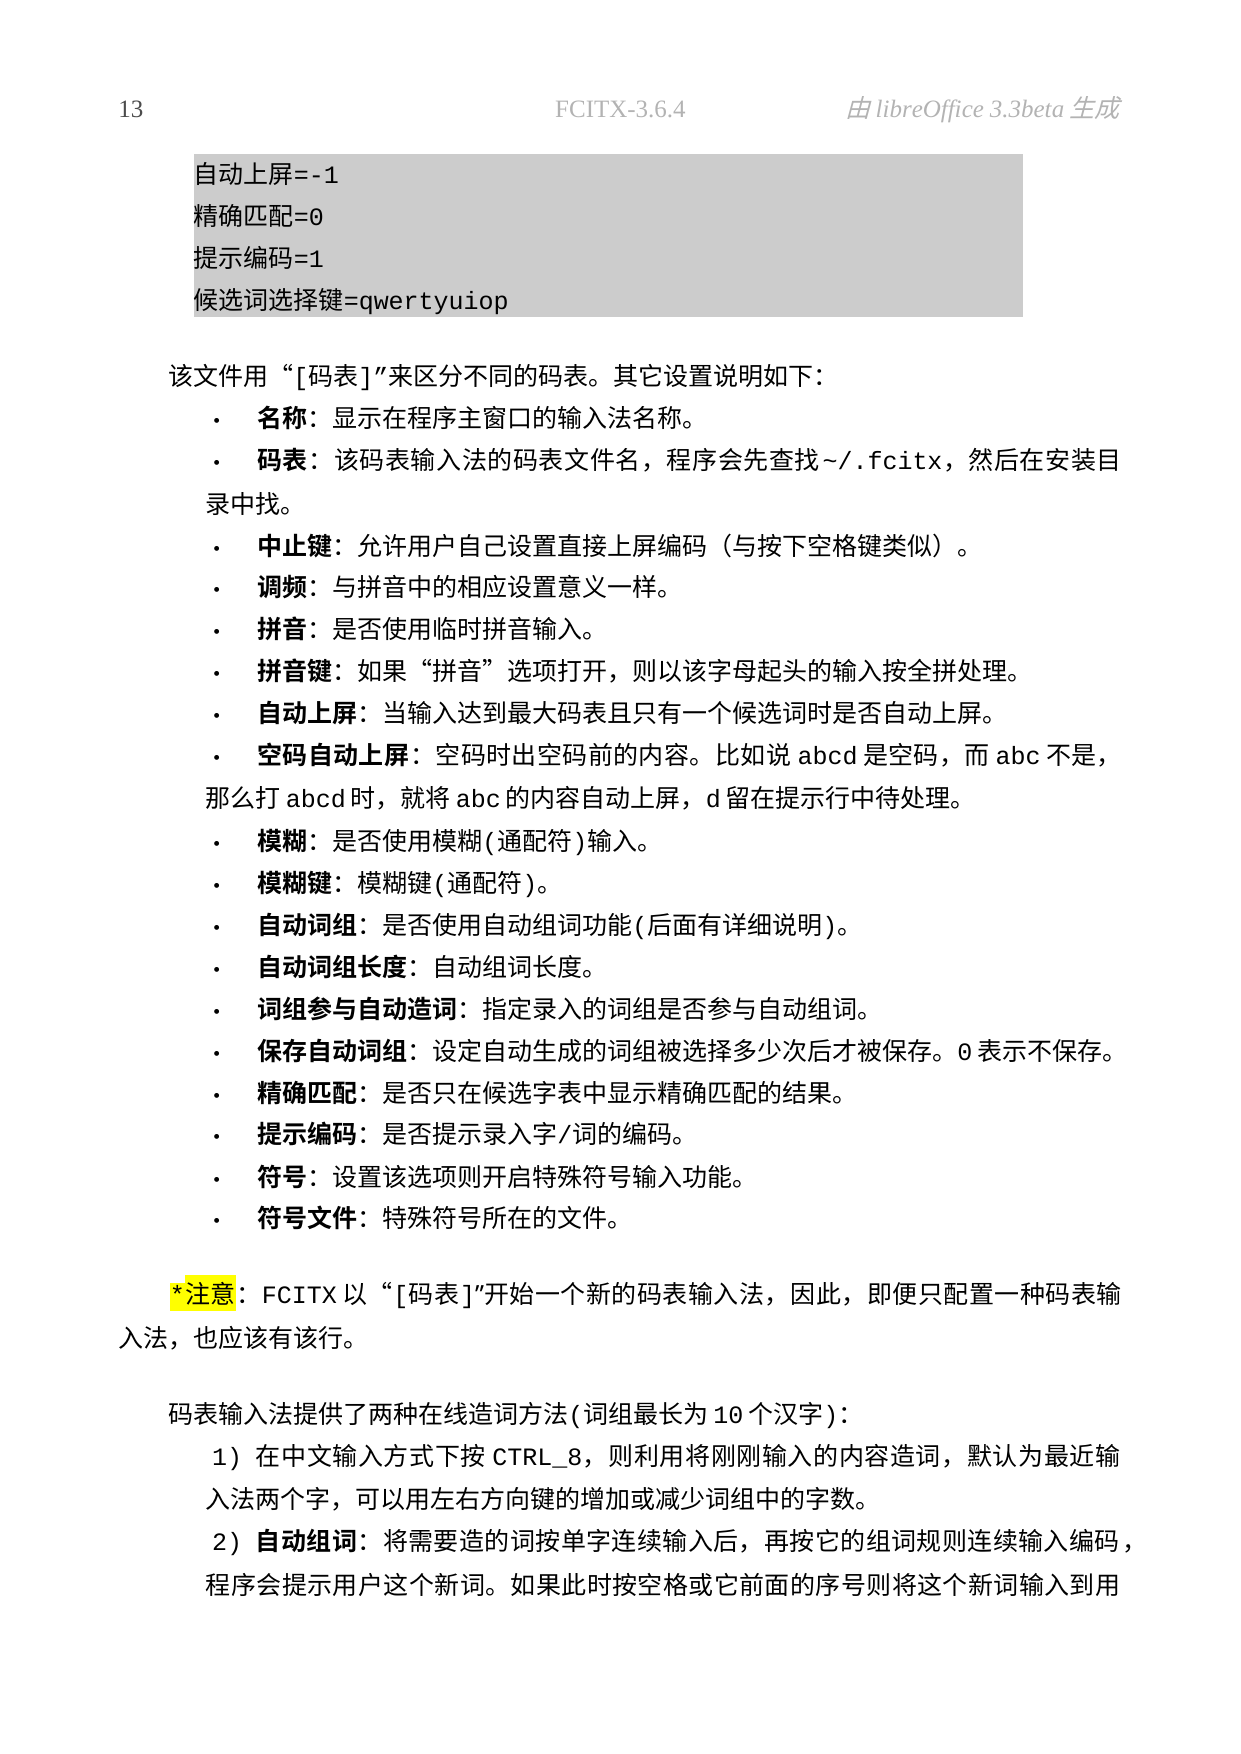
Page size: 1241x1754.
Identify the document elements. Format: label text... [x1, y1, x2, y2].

text 该文件用“[码表]”来区分不同的码表。其它设置说明如下： [118, 356, 1122, 393]
list 自动词组长度：自动组词长度。 [162, 947, 1122, 983]
list 自动词组：是否使用自动组词功能(后面有详细说明)。 [162, 905, 1122, 942]
list 自动组词：将需要造的词按单字连续输入后，再按它的组词规则连续输入编码，程序会提示用户这个新词。如果此时按空格或它前面的序号则将这个新词输入到用户程序中，您可以设置这个新词是否进入词库。如果不想录入该词，继续进行下一次输入即可(FCITX会记录最近2048个输入的汉字)。 [162, 1522, 1122, 1602]
text 码表输入法提供了两种在线造词方法(词组最长为10个汉字)： [118, 1394, 1122, 1431]
list 空码自动上屏：空码时出空码前的内容。比如说abcd是空码，而abc不是，那么打abcd时，就将abc的内容自动上屏，d留在提示行中待处理。 [162, 735, 1122, 815]
list 符号文件：特殊符号所在的文件。 [162, 1199, 1122, 1235]
list 符号：设置该选项则开启特殊符号输入功能。 [162, 1157, 1122, 1193]
list 调频：与拼音中的相应设置意义一样。 [162, 568, 1122, 604]
list 提示编码：是否提示录入字/词的编码。 [162, 1115, 1122, 1151]
list 保存自动词组：设定自动生成的词组被选择多少次后才被保存。0表示不保存。 [162, 1031, 1122, 1067]
list 拼音：是否使用临时拼音输入。 [162, 610, 1122, 646]
list 词组参与自动造词：指定录入的词组是否参与自动组词。 [162, 989, 1122, 1025]
table_header 自动上屏=-1 精确匹配=0 提示编码=1 候选词选择键=qwertyuiop [194, 154, 1023, 317]
list 码表：该码表输入法的码表文件名，程序会先查找~/.fcitx，然后在安装目录中找。 [162, 440, 1122, 520]
list 精确匹配：是否只在候选字表中显示精确匹配的结果。 [162, 1073, 1122, 1109]
list 中止键：允许用户自己设置直接上屏编码（与按下空格键类似）。 [162, 526, 1122, 562]
list 在中文输入方式下按CTRL_8，则利用将刚刚输入的内容造词，默认为最近输入法两个字，可以用左右方向键的增加或减少词组中的字数。 [162, 1436, 1122, 1516]
list 模糊：是否使用模糊(通配符)输入。 [162, 821, 1122, 857]
list 拼音键：如果“拼音”选项打开，则以该字母起头的输入按全拼处理。 [162, 652, 1122, 688]
text *注意：FCITX以“[码表]”开始一个新的码表输入法，因此，即便只配置一种码表输入法，也应该有该行。 [118, 1275, 1122, 1354]
list 模糊键：模糊键(通配符)。 [162, 863, 1122, 899]
list 自动上屏：当输入达到最大码表且只有一个候选词时是否自动上屏。 [162, 693, 1122, 730]
list 名称：显示在程序主窗口的输入法名称。 [162, 398, 1122, 435]
